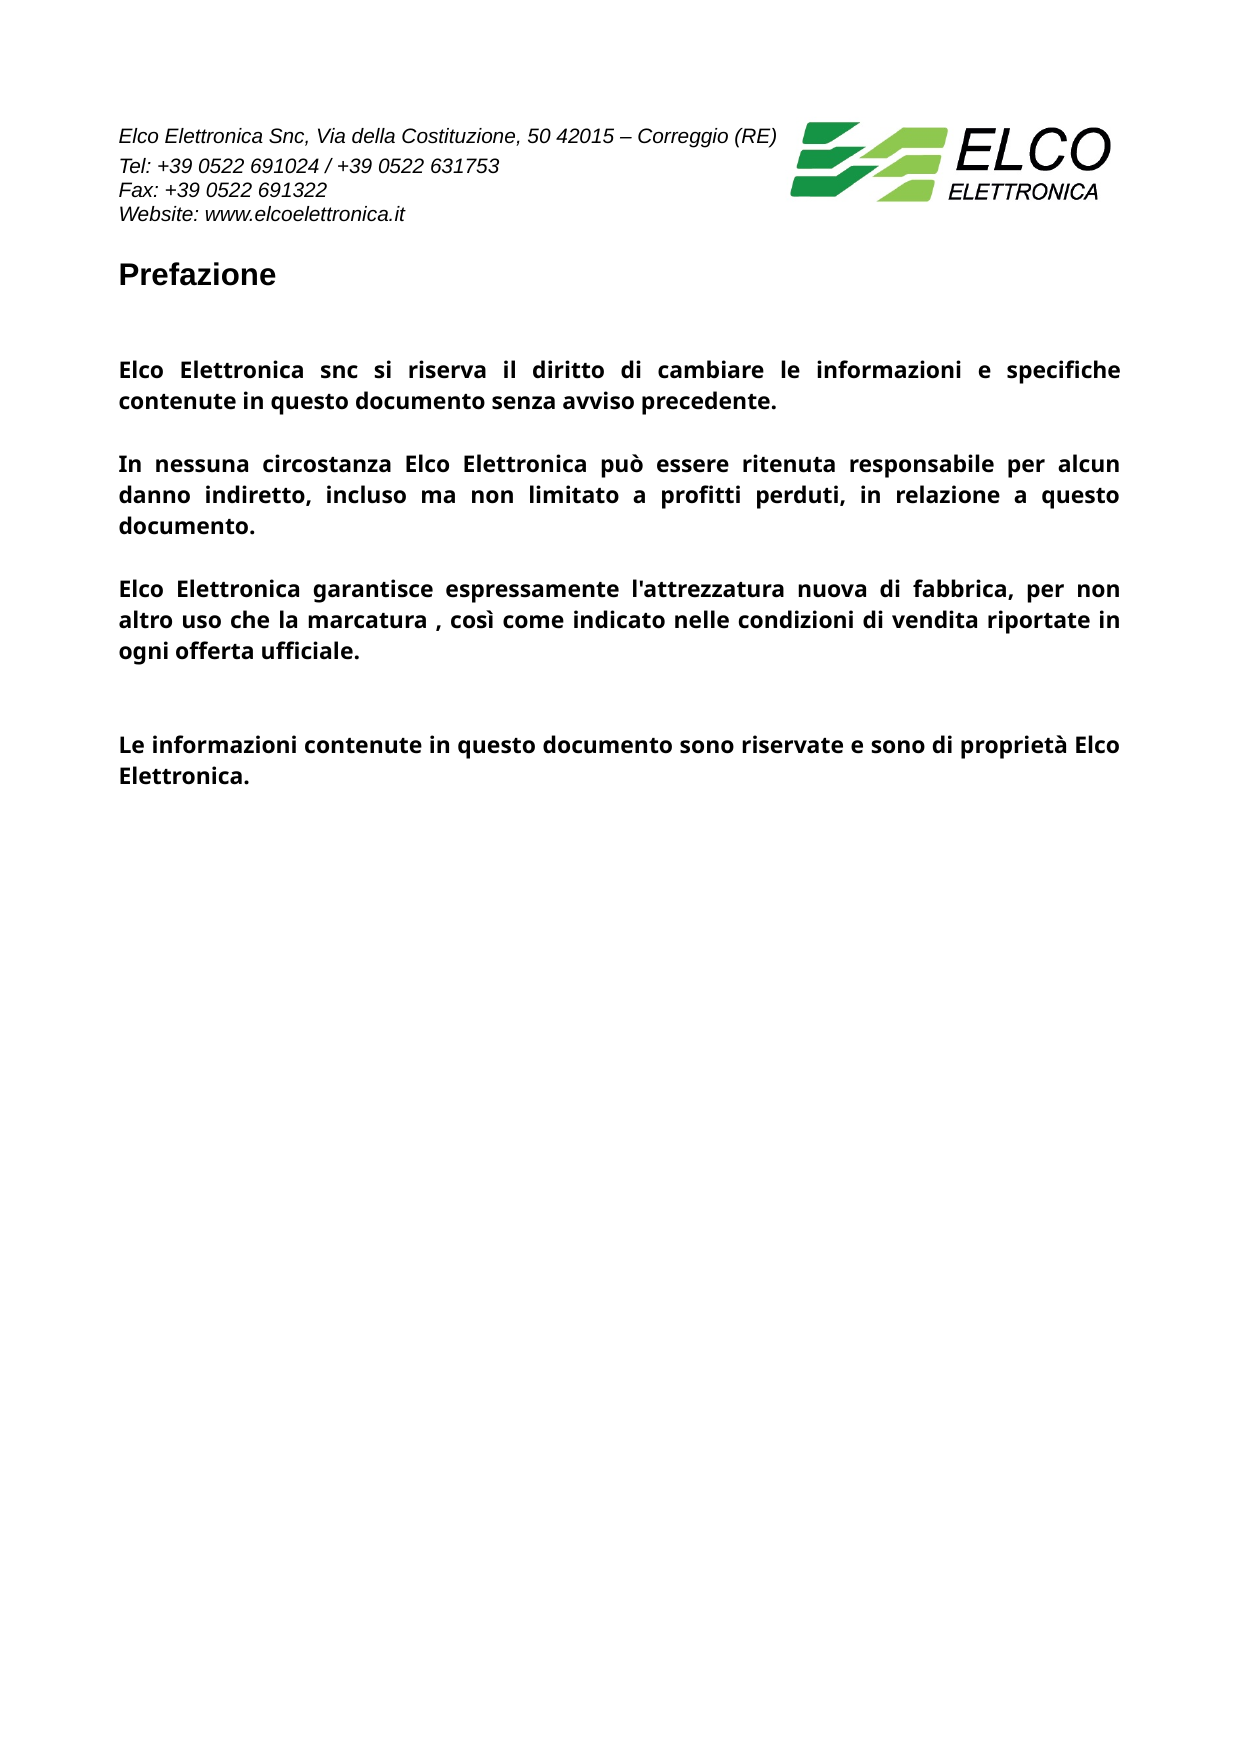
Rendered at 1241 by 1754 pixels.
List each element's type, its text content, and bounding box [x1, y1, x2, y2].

text In nessuna circostanza Elco Elettronica può essere ritenuta responsabile per alcun danno indiretto, incluso ma non limitato a profitti perduti, in relazione a questo documento. [118, 448, 1122, 541]
text Le informazioni contenute in questo documento sono riservate e sono di proprietà Elco Elettronica. [118, 729, 1122, 791]
text Elco Elettronica garantisce espressamente l'attrezzatura nuova di fabbrica, per non altro uso che la marcatura , così come indicato nelle condizioni di vendita riportate in ogni offerta ufficiale. [118, 573, 1122, 666]
subtitle Prefazione [118, 256, 1122, 291]
picture [785, 106, 1122, 208]
text Elco Elettronica snc si riserva il diritto di cambiare le informazioni e specifiche contenute in questo documento senza avviso precedente. [118, 354, 1122, 416]
